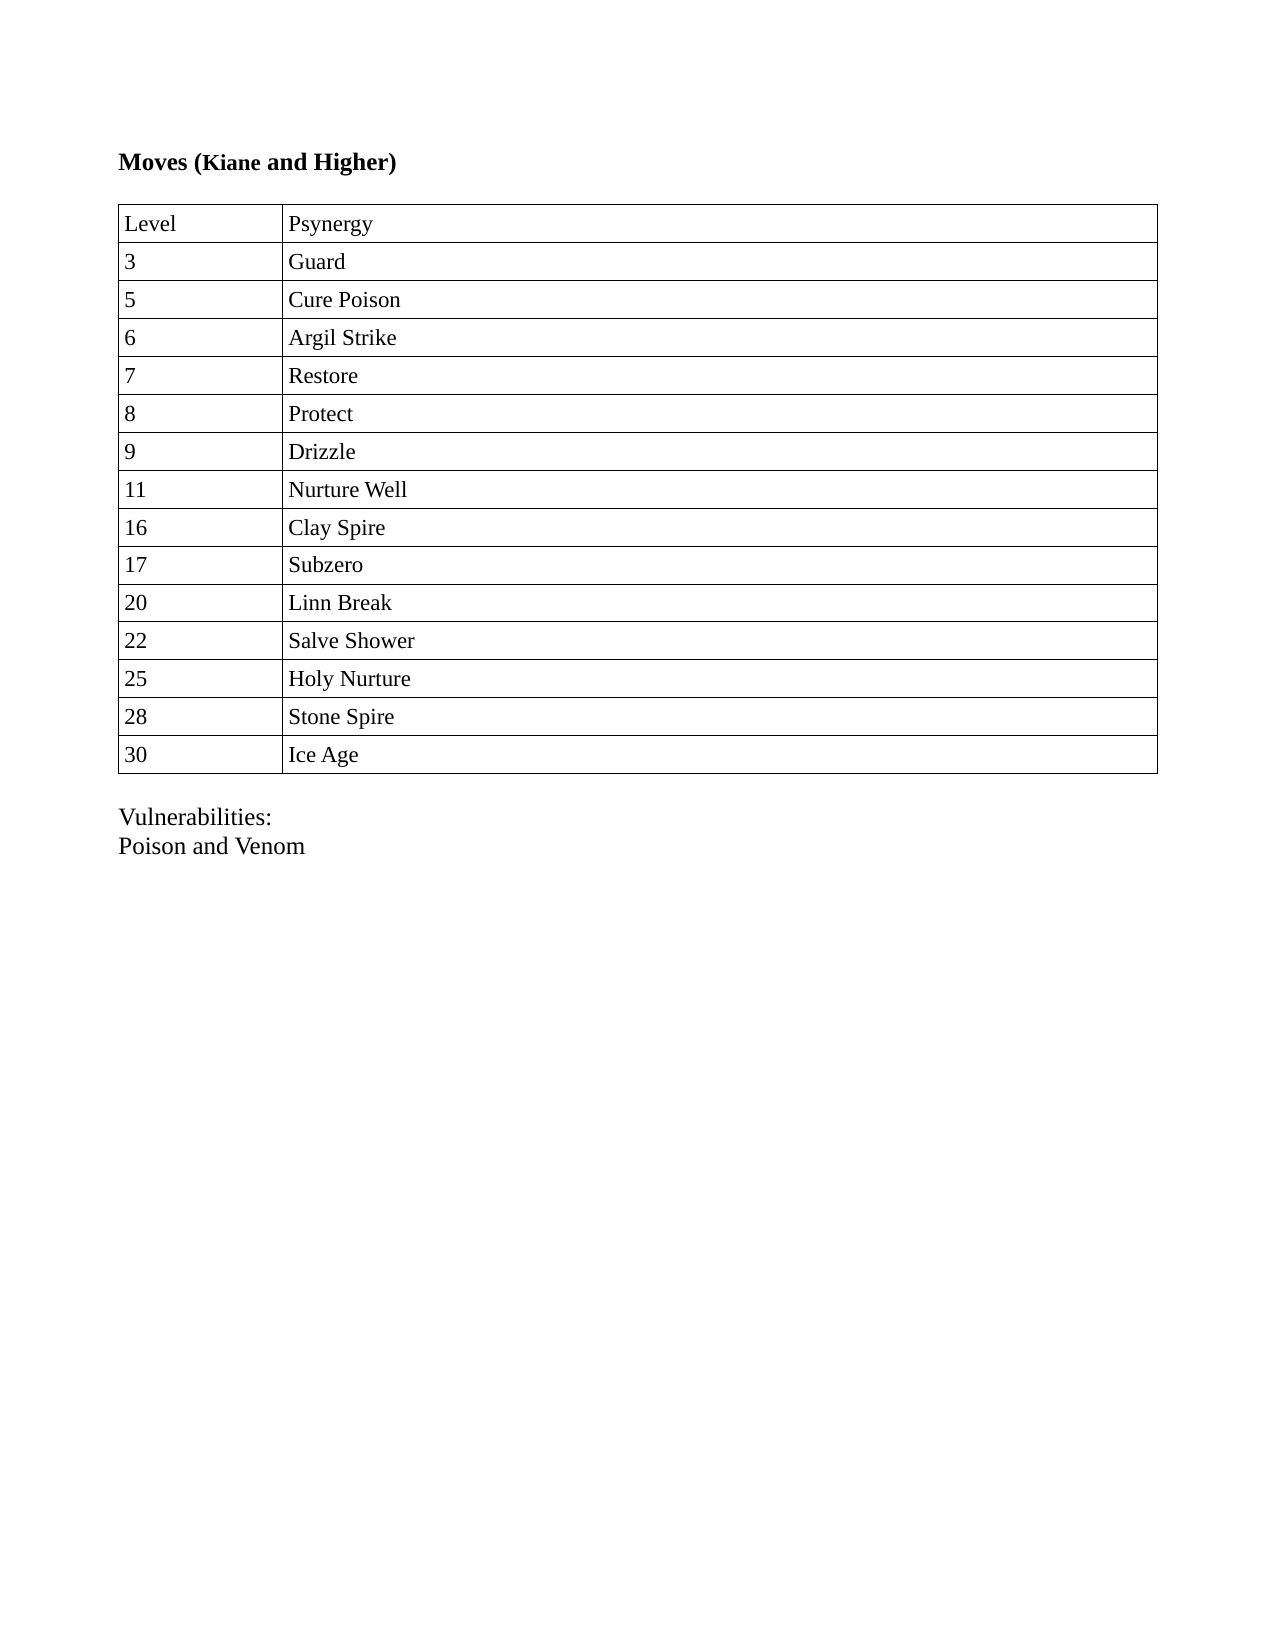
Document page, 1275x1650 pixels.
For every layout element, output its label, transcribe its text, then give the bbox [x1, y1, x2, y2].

text Vulnerabilities: [118, 802, 1157, 831]
table_cell Argil Strike [283, 319, 1157, 356]
table_cell Restore [283, 357, 1157, 394]
table_cell 3 [119, 243, 282, 280]
table_cell Subzero [283, 547, 1157, 583]
table_cell Clay Spire [283, 509, 1157, 546]
table_cell Ice Age [283, 736, 1157, 773]
table_header Level [119, 205, 282, 242]
table_cell 8 [119, 395, 282, 432]
table_cell 20 [119, 585, 282, 621]
table_cell 5 [119, 281, 282, 318]
table_cell Drizzle [283, 433, 1157, 470]
table_cell Linn Break [283, 585, 1157, 621]
text Moves (Kiane and Higher) [118, 147, 1157, 176]
table_cell 11 [119, 471, 282, 508]
table_cell Cure Poison [283, 281, 1157, 318]
table_cell 22 [119, 622, 282, 659]
table_cell Protect [283, 395, 1157, 432]
table_cell 9 [119, 433, 282, 470]
table_cell 6 [119, 319, 282, 356]
table_cell 28 [119, 698, 282, 735]
table_cell 17 [119, 547, 282, 583]
table_cell 16 [119, 509, 282, 546]
table_cell Stone Spire [283, 698, 1157, 735]
table_cell 30 [119, 736, 282, 773]
table_cell Guard [283, 243, 1157, 280]
table_cell Salve Shower [283, 622, 1157, 659]
text Poison and Venom [118, 831, 1157, 859]
table_cell 25 [119, 660, 282, 697]
table_cell Nurture Well [283, 471, 1157, 508]
table_cell 7 [119, 357, 282, 394]
table_cell Holy Nurture [283, 660, 1157, 697]
table_header Psynergy [283, 205, 1157, 242]
